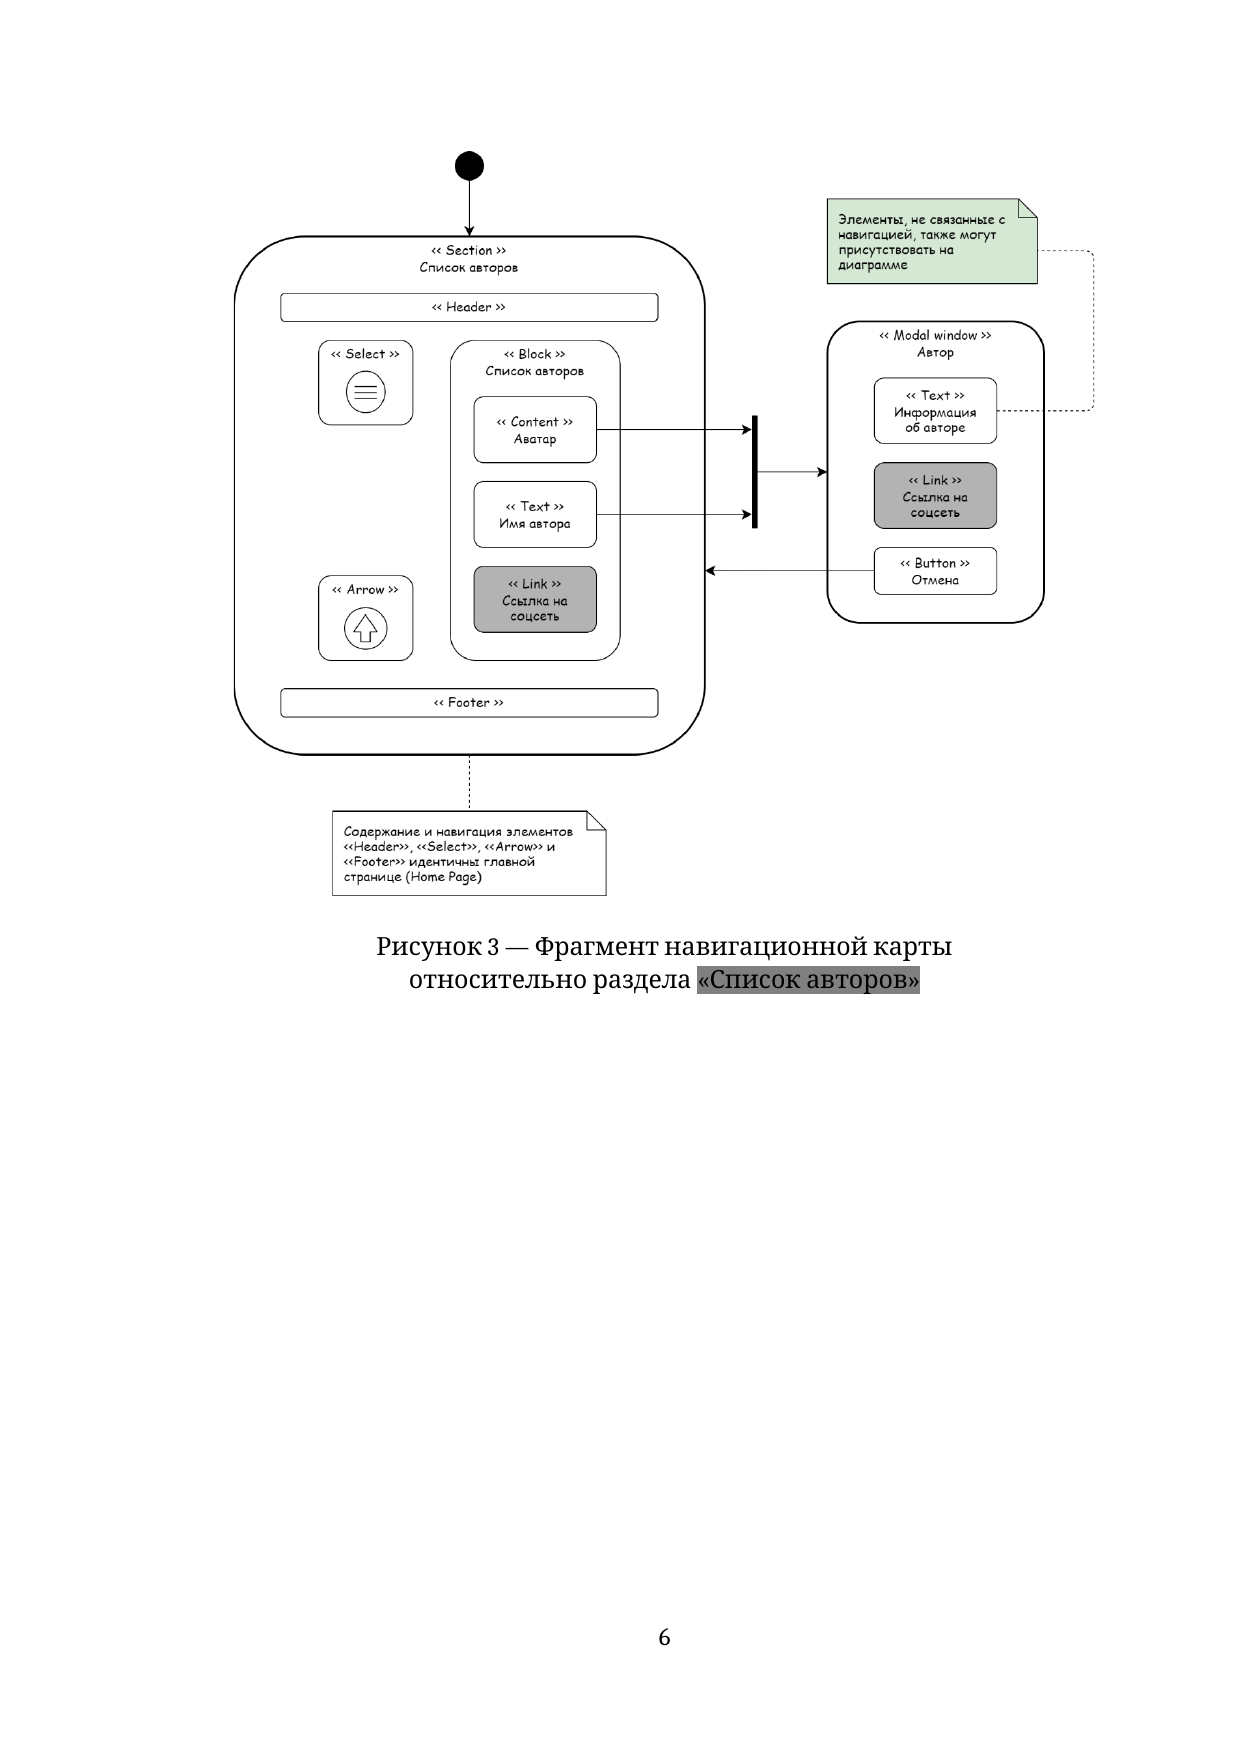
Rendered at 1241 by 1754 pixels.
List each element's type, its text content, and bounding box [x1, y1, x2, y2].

picture [233, 151, 1096, 896]
text относительно раздела «Список авторов» [177, 966, 1152, 994]
text Рисунок 3 — Фрагмент навигационной карты [177, 932, 1152, 961]
